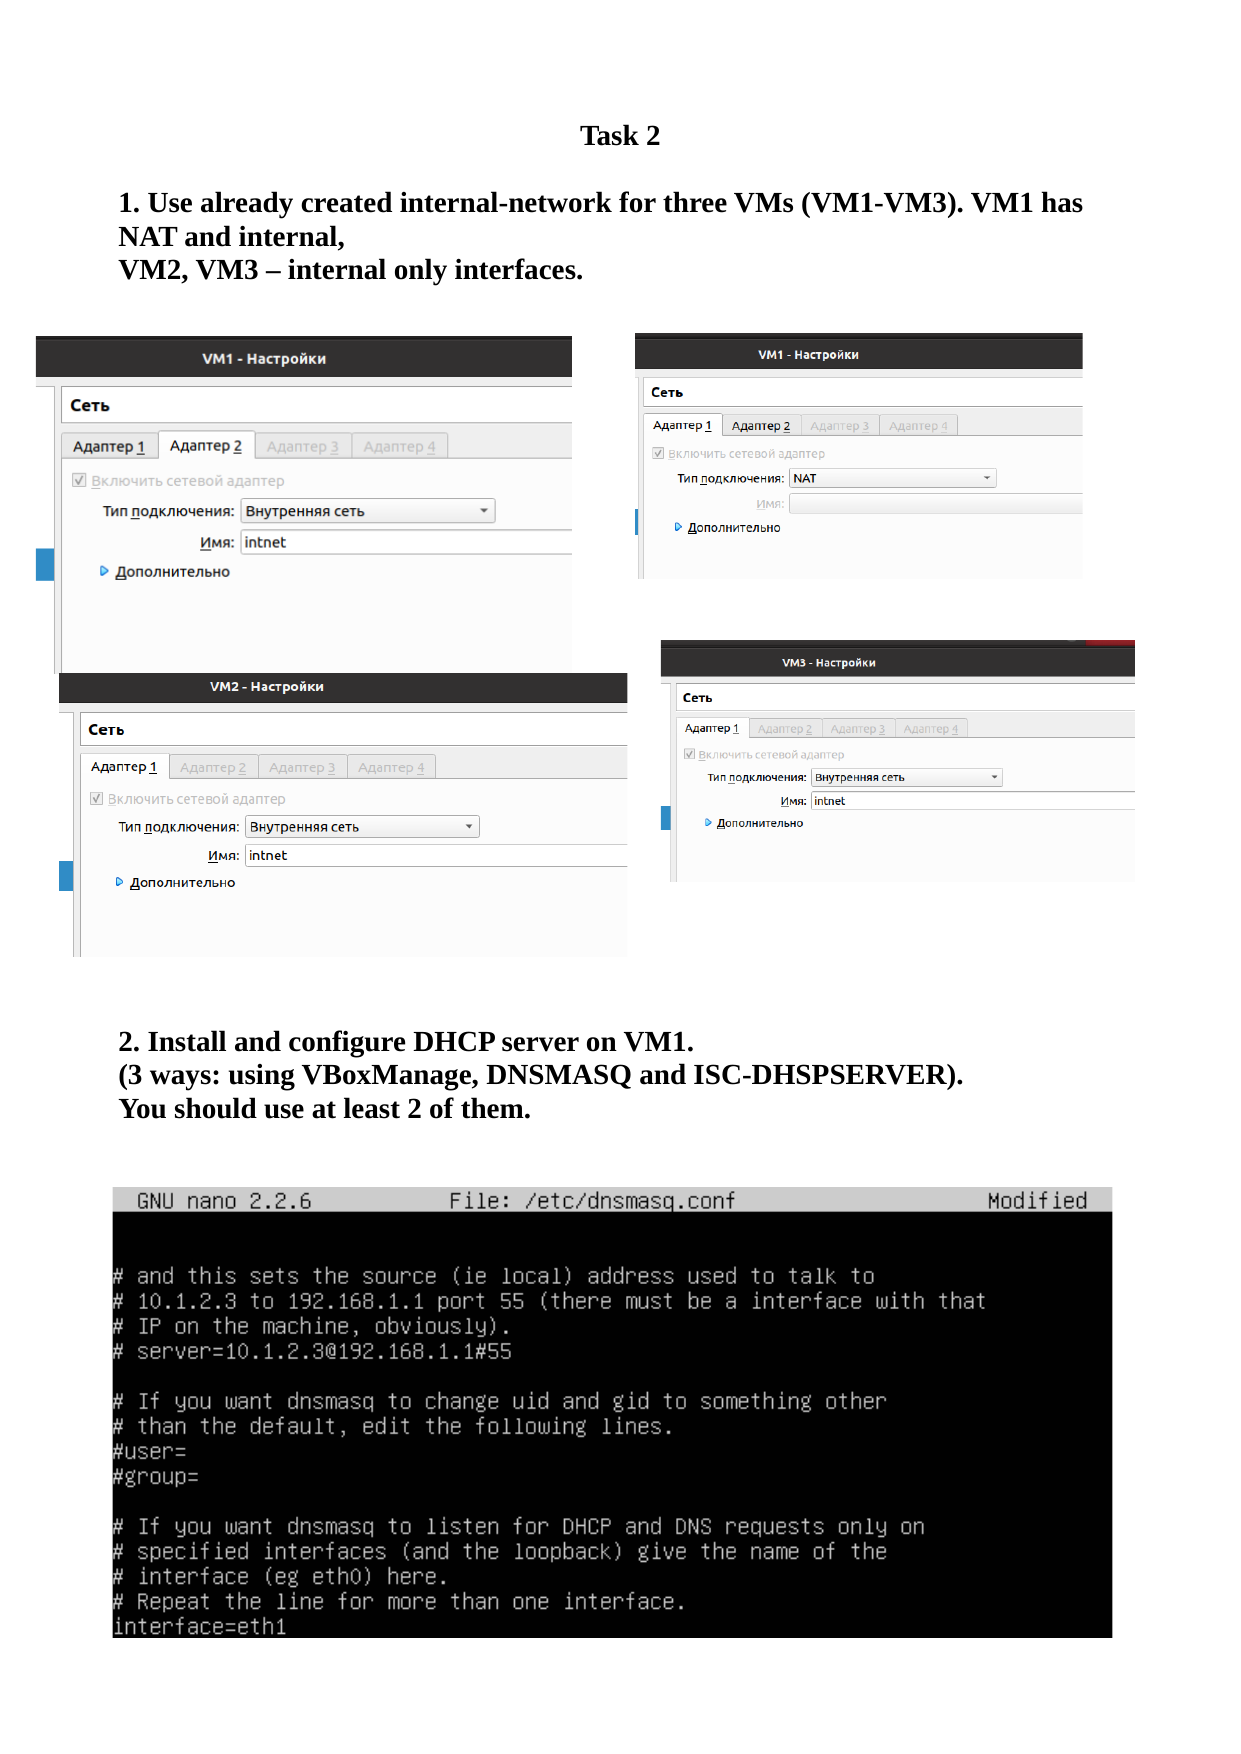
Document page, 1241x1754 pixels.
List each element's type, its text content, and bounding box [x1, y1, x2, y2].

text Task 2 [118, 118, 1122, 152]
text 1. Use already created internal-network for three VMs (VM1-VM3). VM1 has NAT and internal, [118, 185, 1122, 252]
text VM2, VM3 – internal only interfaces. [118, 252, 1122, 286]
picture [1069, 640, 1135, 691]
picture [990, 333, 1083, 385]
picture [112, 1187, 1113, 1638]
text You should use at least 2 of them. [118, 1091, 1122, 1124]
text 2. Install and configure DHCP server on VM1. [118, 1024, 1122, 1057]
text (3 ways: using VBoxManage, DNSMASQ and ISC-DHSPSERVER). [118, 1057, 1122, 1091]
picture [445, 336, 572, 422]
picture [539, 673, 628, 746]
